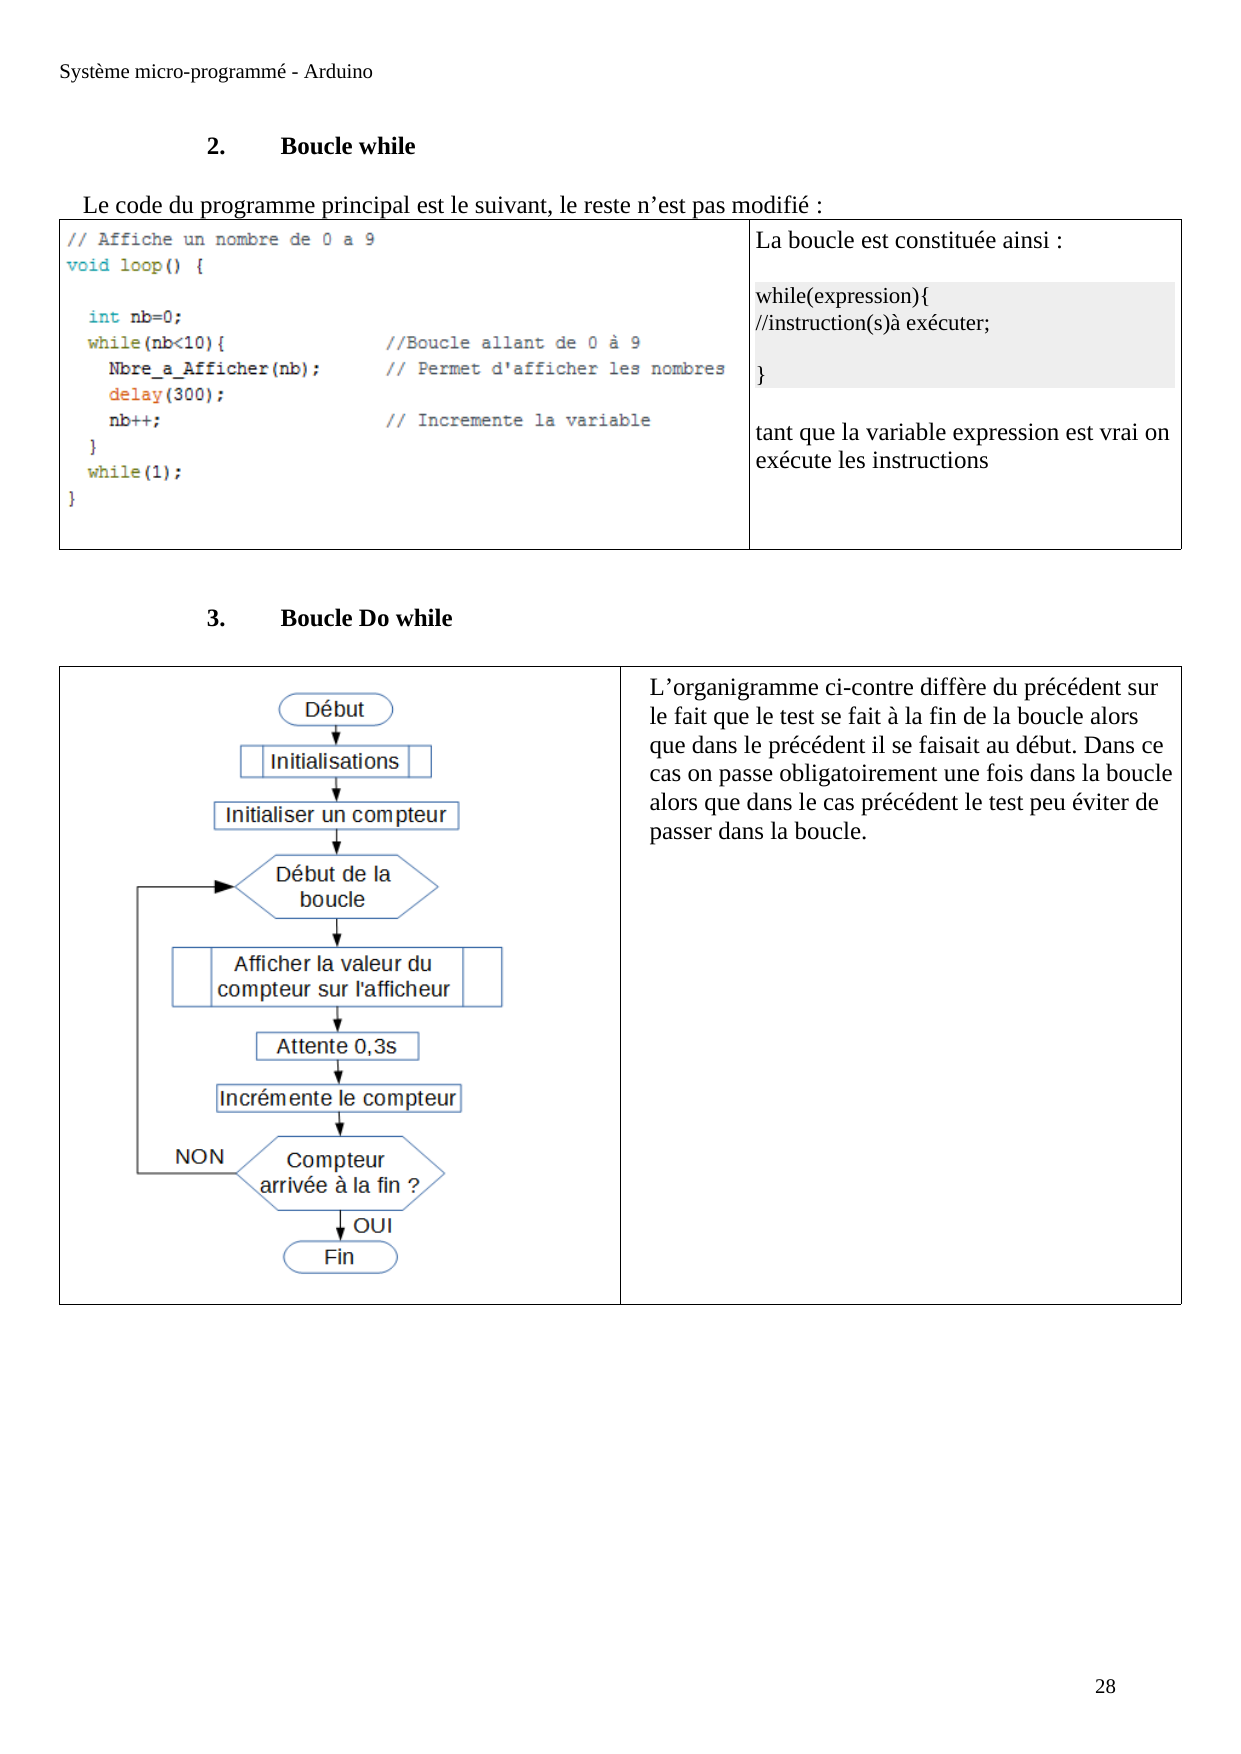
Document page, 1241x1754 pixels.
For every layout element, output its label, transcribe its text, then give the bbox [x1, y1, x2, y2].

picture [64, 225, 744, 519]
picture [118, 678, 529, 1291]
subtitle Boucle Do while [207, 603, 1181, 631]
table_header [60, 220, 749, 549]
list Le code du programme principal est le suivant, le reste n’est pas modifié : [59, 190, 1181, 219]
table_header [60, 667, 620, 1304]
subtitle Boucle while [207, 131, 1181, 160]
table_header La boucle est constituée ainsi : while(expression){ //instruction(s)à exécuter; } tant que la variable expression est vrai on exécute les instructions [750, 220, 1181, 549]
table_header L’organigramme ci-contre diffère du précédent sur le fait que le test se fait à la fin de la boucle alors que dans le précédent il se faisait au début. Dans ce cas on passe obligatoirement une fois dans la boucle alors que dans le cas précédent le test peu éviter de passer dans la boucle. [621, 667, 1181, 1304]
